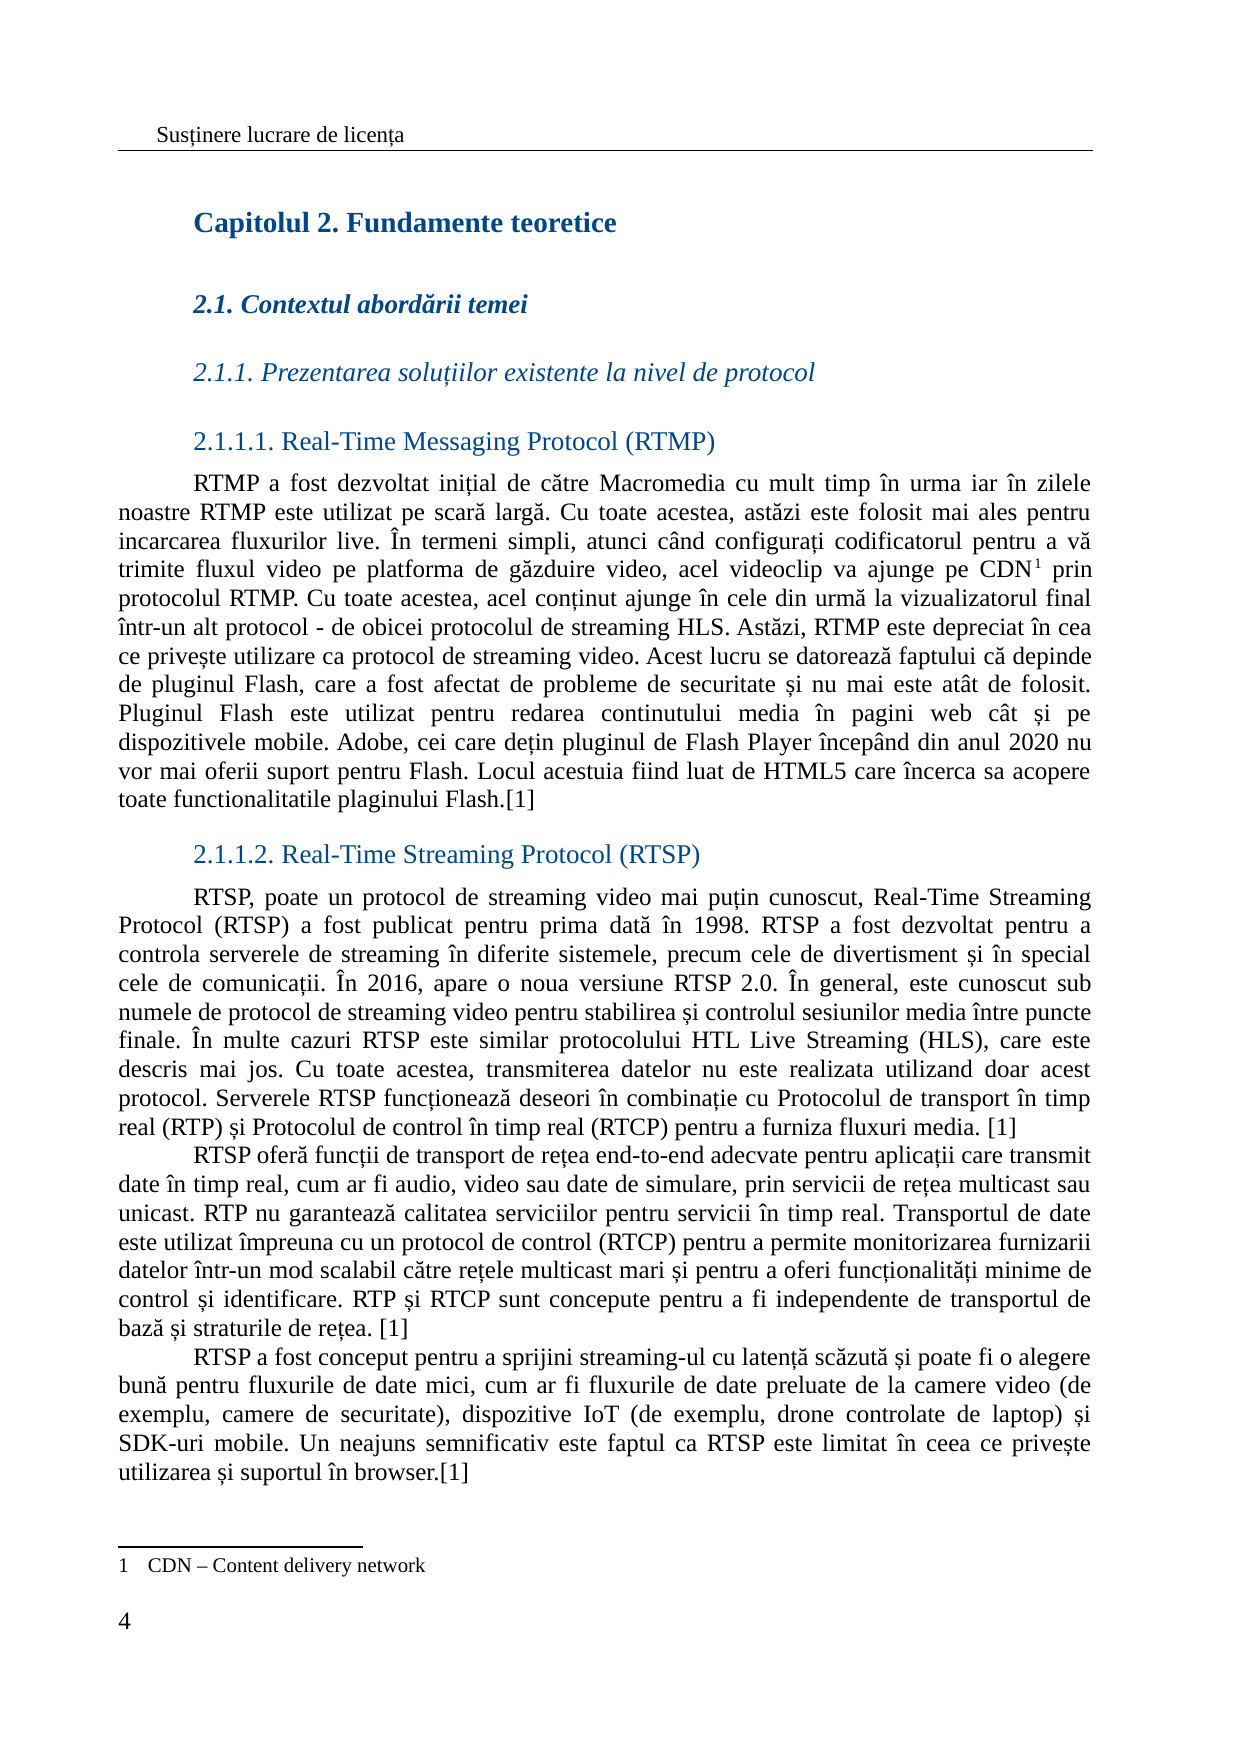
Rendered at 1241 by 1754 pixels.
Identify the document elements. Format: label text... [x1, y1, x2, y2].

subtitle Fundamente teoretice [118, 205, 1093, 238]
subtitle Real-Time Messaging Protocol (RTMP) [193, 425, 1093, 456]
text RTSP a fost conceput pentru a sprijini streaming-ul cu latență scăzută și poate fi o alegere bună pentru fluxurile de date mici, cum ar fi fluxurile de date preluate de la camere video (de exemplu, camere de securitate), dispozitive IoT (de exemplu, drone controlate de laptop) și SDK-uri mobile. Un neajuns semnificativ este faptul ca RTSP este limitat în ceea ce privește utilizarea și suportul în browser.[4] [118, 1342, 1093, 1485]
subtitle Prezentarea soluțiilor existente la nivel de protocol [193, 356, 1093, 388]
text RTSP oferă funcții de transport de rețea end-to-end adecvate pentru aplicații care transmit date în timp real, cum ar fi audio, video sau date de simulare, prin servicii de rețea multicast sau unicast. RTP nu garantează calitatea serviciilor pentru servicii în timp real. Transportul de date este utilizat împreuna cu un protocol de control (RTCP) pentru a permite monitorizarea furnizarii datelor într-un mod scalabil către rețele multicast mari și pentru a oferi funcționalități minime de control și identificare. RTP și RTCP sunt concepute pentru a fi independente de transportul de bază și straturile de rețea. [3] [118, 1140, 1093, 1342]
text CDN – Content delivery network [118, 1553, 1093, 1577]
text RTMP a fost dezvoltat inițial de către Macromedia cu mult timp în urma iar în zilele noastre RTMP este utilizat pe scară largă. Cu toate acestea, astăzi este folosit mai ales pentru incarcarea fluxurilor live. În termeni simpli, atunci când configurați codificatorul pentru a vă trimite fluxul video pe platforma de găzduire video, acel videoclip va ajunge pe CDN prin protocolul RTMP. Cu toate acestea, acel conținut ajunge în cele din urmă la vizualizatorul final într-un alt protocol - de obicei protocolul de streaming HLS. Astăzi, RTMP este depreciat în cea ce privește utilizare ca protocol de streaming video. Acest lucru se datorează faptului că depinde de pluginul Flash, care a fost afectat de probleme de securitate și nu mai este atât de folosit. Pluginul Flash este utilizat pentru redarea continutului media în pagini web cât și pe dispozitivele mobile. Adobe, cei care dețin pluginul de Flash Player începând din anul 2020 nu vor mai oferii suport pentru Flash. Locul acestuia fiind luat de HTML5 care încerca sa acopere toate functionalitatile plaginului Flash.[1] [118, 468, 1093, 813]
subtitle Contextul abordării temei [193, 288, 1093, 319]
subtitle Real-Time Streaming Protocol (RTSP) [193, 838, 1093, 869]
text RTSP, poate un protocol de streaming video mai puțin cunoscut, Real-Time Streaming Protocol (RTSP) a fost publicat pentru prima dată în 1998. RTSP a fost dezvoltat pentru a controla serverele de streaming în diferite sistemele, precum cele de divertisment și în special cele de comunicații. În 2016, apare o noua versiune RTSP 2.0. În general, este cunoscut sub numele de protocol de streaming video pentru stabilirea și controlul sesiunilor media între puncte finale. În multe cazuri RTSP este similar protocolului HTL Live Streaming (HLS), care este descris mai jos. Cu toate acestea, transmiterea datelor nu este realizata utilizand doar acest protocol. Serverele RTSP funcționează deseori în combinație cu Protocolul de transport în timp real (RTP) și Protocolul de control în timp real (RTCP) pentru a furniza fluxuri media. [2] [118, 882, 1093, 1140]
